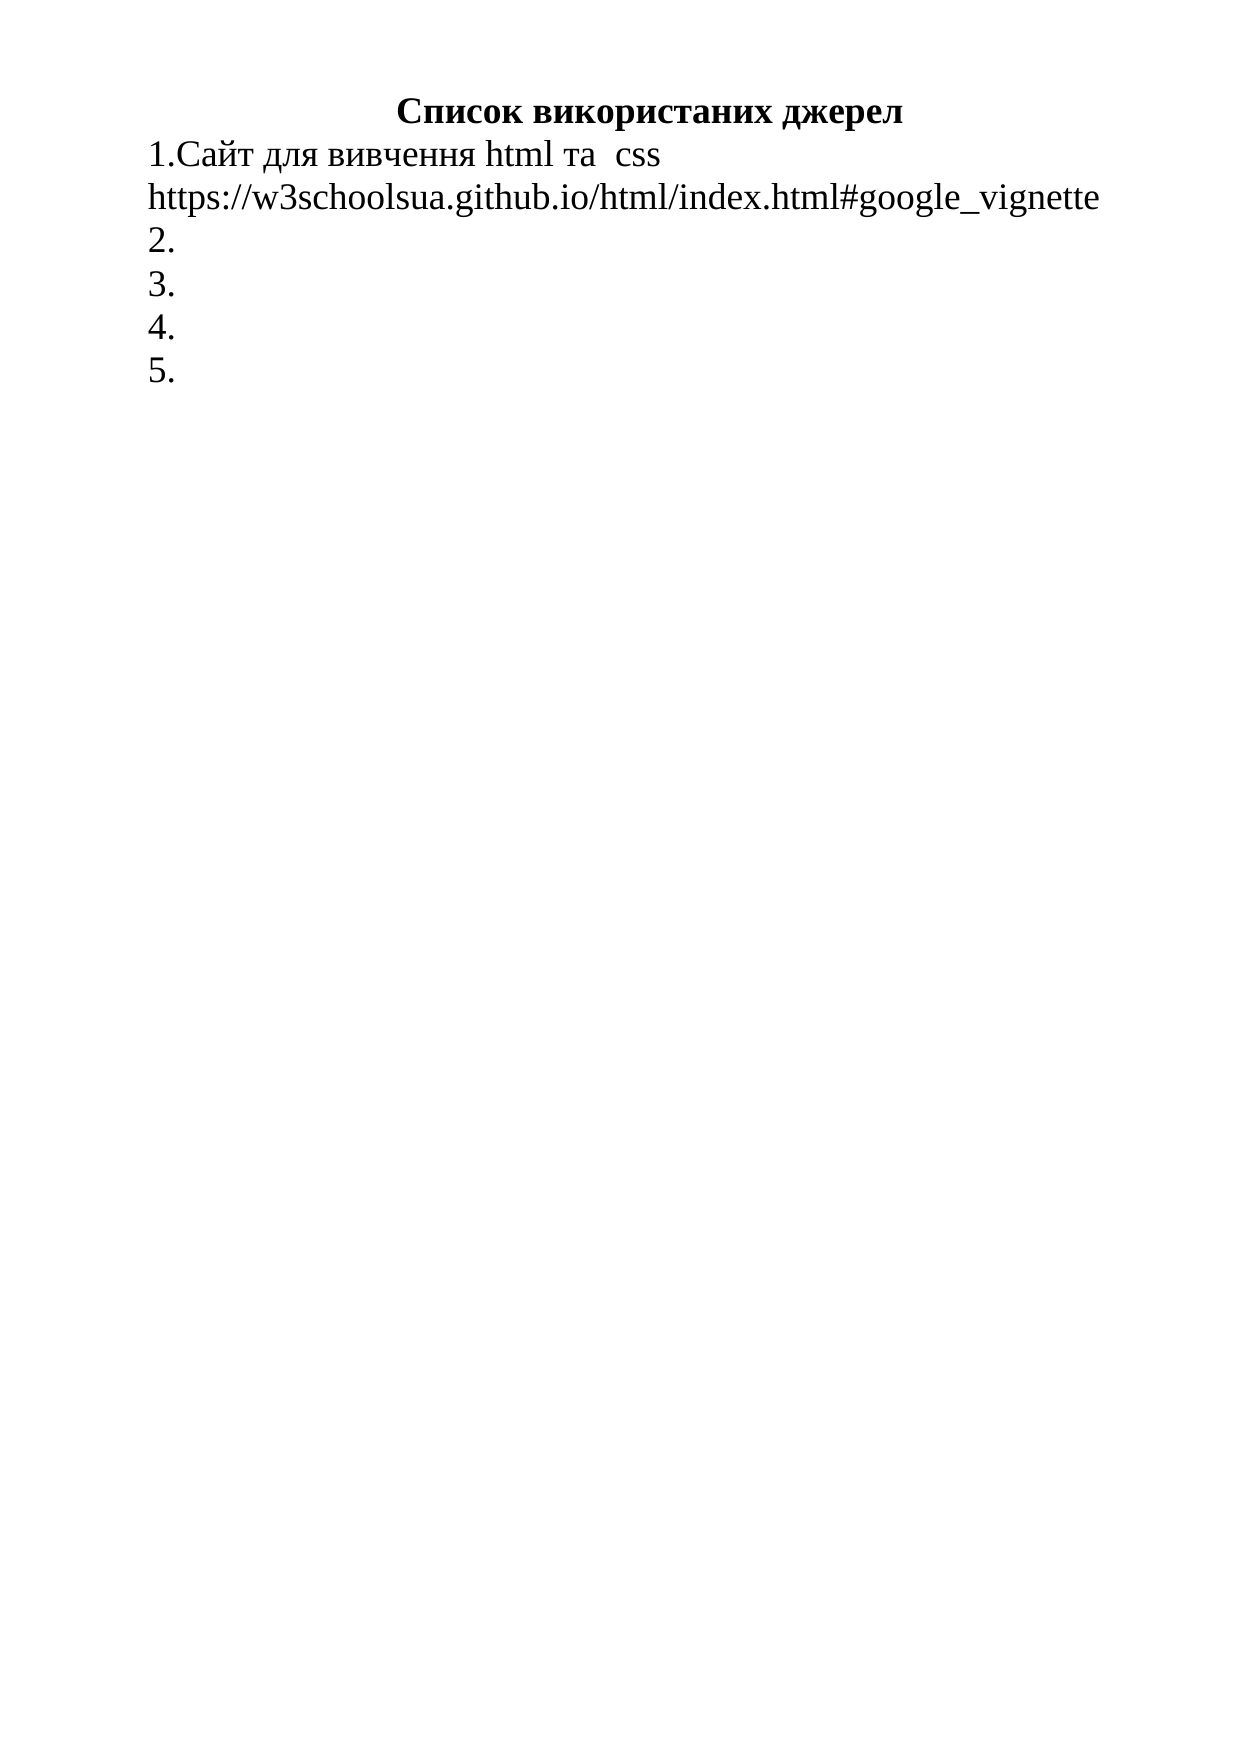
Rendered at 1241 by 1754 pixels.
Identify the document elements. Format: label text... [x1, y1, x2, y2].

text 3. [148, 261, 1152, 304]
text 2. [148, 218, 1152, 261]
text 1.Сайт для вивчення html та css https://w3schoolsua.github.io/html/index.html#google_vignette [148, 132, 1152, 218]
text Список використаних джерел [148, 88, 1152, 132]
text 5. [148, 347, 1152, 390]
text 4. [148, 304, 1152, 347]
